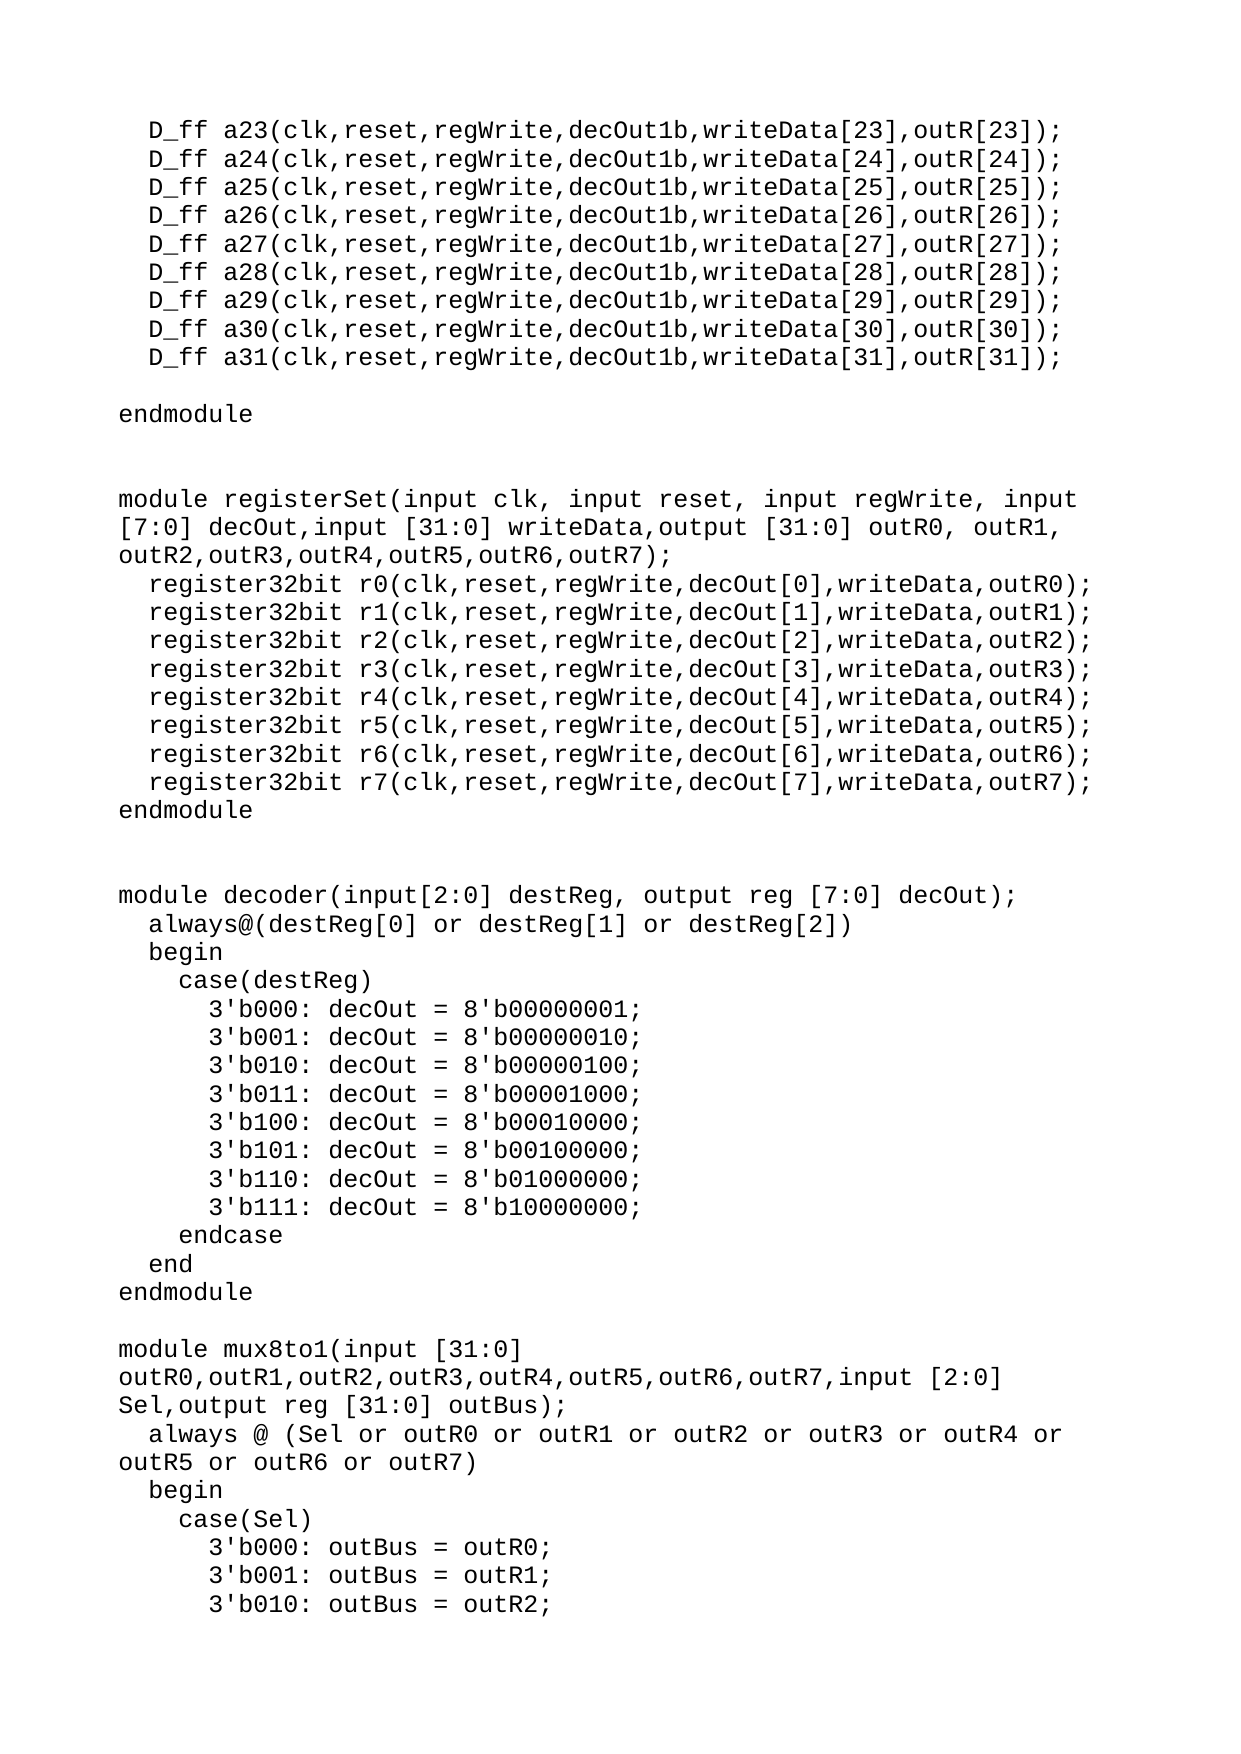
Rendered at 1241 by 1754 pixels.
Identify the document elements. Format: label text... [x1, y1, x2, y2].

text D_ff a25(clk,reset,regWrite,decOut1b,writeData[25],outR[25]); [118, 175, 1122, 203]
text 3'b010: outBus = outR2; [118, 1591, 1122, 1620]
text endmodule [118, 401, 1122, 430]
text begin [118, 1478, 1122, 1506]
text D_ff a30(clk,reset,regWrite,decOut1b,writeData[30],outR[30]); [118, 316, 1122, 345]
text module mux8to1(input [31:0] outR0,outR1,outR2,outR3,outR4,outR5,outR6,outR7,input [2:0] Sel,output reg [31:0] outBus); [118, 1336, 1122, 1421]
text register32bit r7(clk,reset,regWrite,decOut[7],writeData,outR7); [118, 770, 1122, 798]
text 3'b001: decOut = 8'b00000010; [118, 1025, 1122, 1053]
text 3'b000: decOut = 8'b00000001; [118, 996, 1122, 1025]
text D_ff a29(clk,reset,regWrite,decOut1b,writeData[29],outR[29]); [118, 288, 1122, 316]
text 3'b101: decOut = 8'b00100000; [118, 1138, 1122, 1166]
text case(Sel) [118, 1506, 1122, 1535]
text register32bit r6(clk,reset,regWrite,decOut[6],writeData,outR6); [118, 741, 1122, 770]
text 3'b100: decOut = 8'b00010000; [118, 1110, 1122, 1138]
text endmodule [118, 798, 1122, 826]
text module decoder(input[2:0] destReg, output reg [7:0] decOut); [118, 883, 1122, 911]
text case(destReg) [118, 968, 1122, 996]
text D_ff a24(clk,reset,regWrite,decOut1b,writeData[24],outR[24]); [118, 146, 1122, 175]
text register32bit r2(clk,reset,regWrite,decOut[2],writeData,outR2); [118, 628, 1122, 656]
text D_ff a26(clk,reset,regWrite,decOut1b,writeData[26],outR[26]); [118, 203, 1122, 231]
text always @ (Sel or outR0 or outR1 or outR2 or outR3 or outR4 or outR5 or outR6 or outR7) [118, 1421, 1122, 1478]
text D_ff a31(clk,reset,regWrite,decOut1b,writeData[31],outR[31]); [118, 345, 1122, 373]
text 3'b000: outBus = outR0; [118, 1535, 1122, 1563]
text end [118, 1251, 1122, 1280]
text register32bit r5(clk,reset,regWrite,decOut[5],writeData,outR5); [118, 713, 1122, 741]
text 3'b010: decOut = 8'b00000100; [118, 1053, 1122, 1081]
text register32bit r3(clk,reset,regWrite,decOut[3],writeData,outR3); [118, 656, 1122, 685]
text 3'b011: decOut = 8'b00001000; [118, 1081, 1122, 1110]
text D_ff a27(clk,reset,regWrite,decOut1b,writeData[27],outR[27]); [118, 231, 1122, 260]
text register32bit r1(clk,reset,regWrite,decOut[1],writeData,outR1); [118, 600, 1122, 628]
text 3'b111: decOut = 8'b10000000; [118, 1195, 1122, 1223]
text endmodule [118, 1280, 1122, 1308]
text always@(destReg[0] or destReg[1] or destReg[2]) [118, 911, 1122, 940]
text register32bit r0(clk,reset,regWrite,decOut[0],writeData,outR0); [118, 571, 1122, 600]
text module registerSet(input clk, input reset, input regWrite, input [7:0] decOut,input [31:0] writeData,output [31:0] outR0, outR1, outR2,outR3,outR4,outR5,outR6,outR7); [118, 486, 1122, 571]
text 3'b001: outBus = outR1; [118, 1563, 1122, 1591]
text begin [118, 940, 1122, 968]
text register32bit r4(clk,reset,regWrite,decOut[4],writeData,outR4); [118, 685, 1122, 713]
text D_ff a23(clk,reset,regWrite,decOut1b,writeData[23],outR[23]); [118, 118, 1122, 146]
text endcase [118, 1223, 1122, 1251]
text 3'b110: decOut = 8'b01000000; [118, 1166, 1122, 1195]
text D_ff a28(clk,reset,regWrite,decOut1b,writeData[28],outR[28]); [118, 260, 1122, 288]
